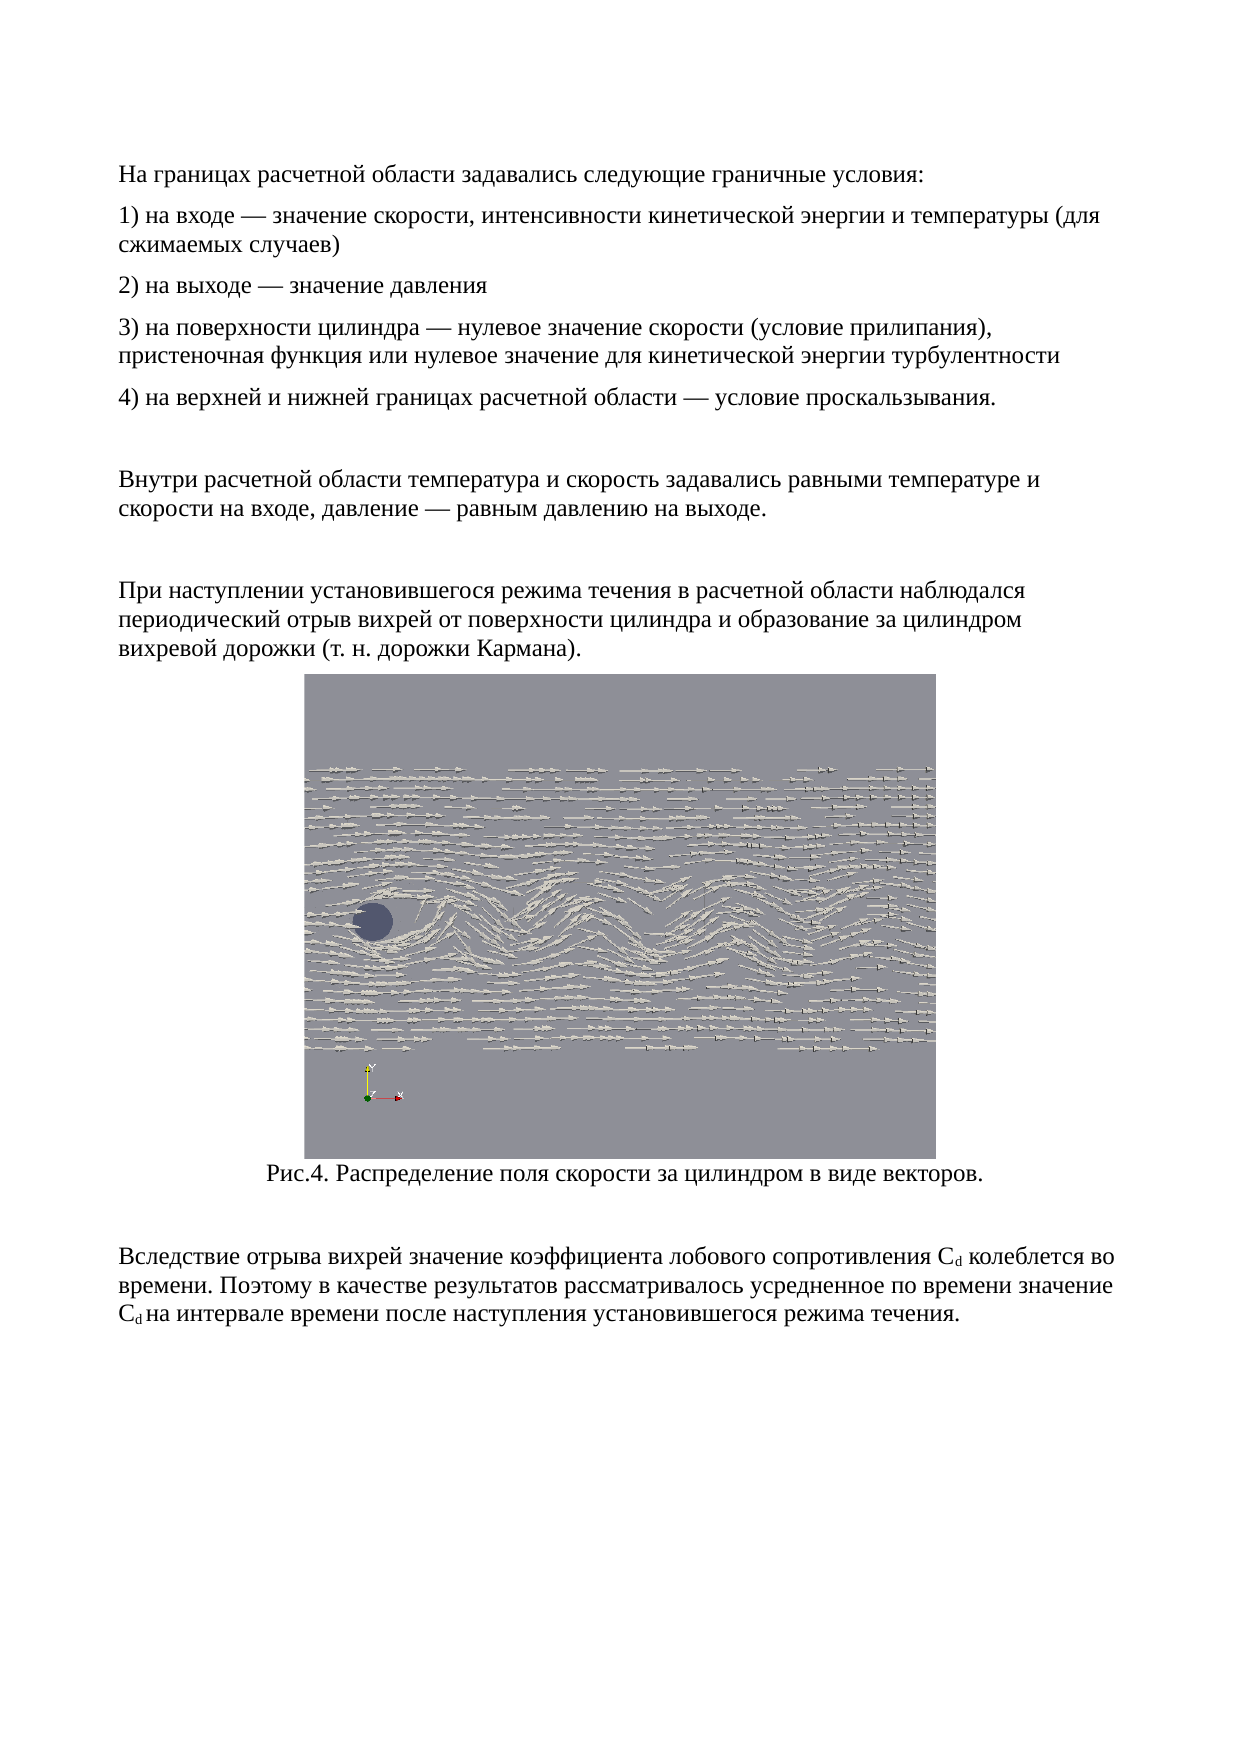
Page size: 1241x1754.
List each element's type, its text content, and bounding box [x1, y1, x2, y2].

text 2) на выходе — значение давления [118, 271, 1122, 299]
picture [304, 674, 936, 1159]
text Рис.4. Распределение поля скорости за цилиндром в виде векторов. [118, 674, 1122, 1187]
text 1) на входе — значение скорости, интенсивности кинетической энергии и температуры (для сжимаемых случаев) [118, 201, 1122, 258]
text 4) на верхней и нижней границах расчетной области — условие проскальзывания. [118, 382, 1122, 411]
text При наступлении установившегося режима течения в расчетной области наблюдался периодический отрыв вихрей от поверхности цилиндра и образование за цилиндром вихревой дорожки (т. н. дорожки Кармана). [118, 576, 1122, 662]
text Внутри расчетной области температура и скорость задавались равными температуре и скорости на входе, давление — равным давлению на выходе. [118, 464, 1122, 522]
text На границах расчетной области задавались следующие граничные условия: [118, 159, 1122, 188]
text Вследствие отрыва вихрей значение коэффициента лобового сопротивления Сd колеблется во времени. Поэтому в качестве результатов рассматривалось усредненное по времени значение Сd на интервале времени после наступления установившегося режима течения. [118, 1241, 1122, 1327]
text 3) на поверхности цилиндра — нулевое значение скорости (условие прилипания), пристеночная функция или нулевое значение для кинетической энергии турбулентности [118, 312, 1122, 369]
